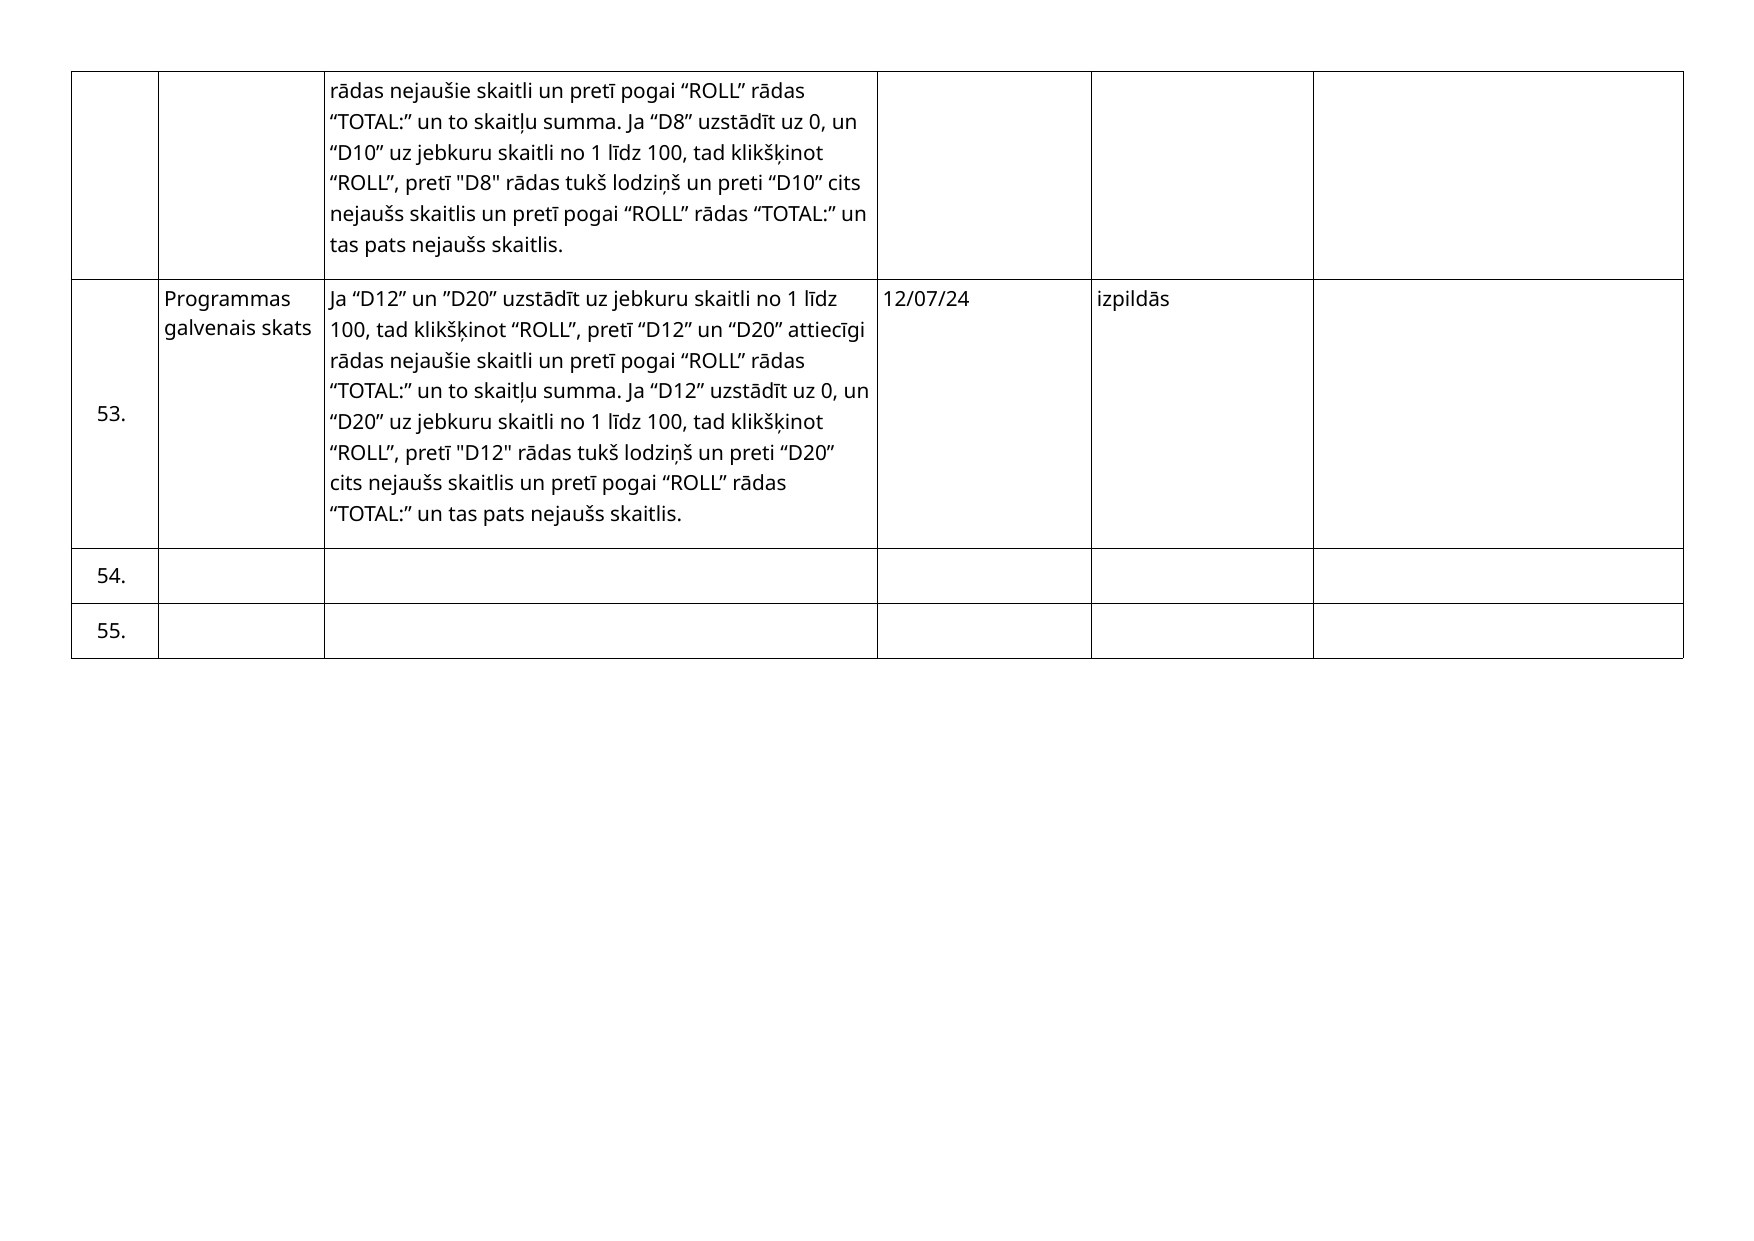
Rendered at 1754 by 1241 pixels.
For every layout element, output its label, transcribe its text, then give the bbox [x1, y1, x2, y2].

table_cell [878, 549, 1091, 603]
table_cell rādas nejaušie skaitli un pretī pogai “ROLL” rādas “TOTAL:” un to skaitļu summa. Ja “D8” uzstādīt uz 0, un “D10” uz jebkuru skaitli no 1 līdz 100, tad klikšķinot “ROLL”, pretī "D8" rādas tukš lodziņš un preti “D10” cits nejaušs skaitlis un pretī pogai “ROLL” rādas “TOTAL:” un tas pats nejaušs skaitlis. [325, 72, 877, 279]
table_cell [1092, 604, 1313, 657]
table_cell [159, 604, 324, 657]
table_cell [159, 549, 324, 603]
table_cell [1314, 549, 1683, 603]
table_cell [72, 280, 158, 548]
table_cell [72, 72, 158, 279]
table_cell izpildās [1092, 280, 1313, 548]
table_cell [1314, 280, 1683, 548]
table_cell [325, 549, 877, 603]
table_cell [72, 604, 158, 657]
table_cell 07.12.24 [878, 280, 1091, 548]
table_cell [878, 604, 1091, 657]
table_cell [325, 604, 877, 657]
table_cell Programmas galvenais skats [159, 280, 324, 548]
table_cell 07.12.24 [878, 72, 1091, 279]
table_cell [1092, 549, 1313, 603]
table_cell [1314, 72, 1683, 279]
table_cell [72, 549, 158, 603]
table_cell [159, 72, 324, 279]
table_cell [1092, 72, 1313, 279]
table_cell [1314, 604, 1683, 657]
table_cell Ja “D12” un ”D20” uzstādīt uz jebkuru skaitli no 1 līdz 100, tad klikšķinot “ROLL”, pretī “D12” un “D20” attiecīgi rādas nejaušie skaitli un pretī pogai “ROLL” rādas “TOTAL:” un to skaitļu summa. Ja “D12” uzstādīt uz 0, un “D20” uz jebkuru skaitli no 1 līdz 100, tad klikšķinot “ROLL”, pretī "D12" rādas tukš lodziņš un preti “D20” cits nejaušs skaitlis un pretī pogai “ROLL” rādas “TOTAL:” un tas pats nejaušs skaitlis. [325, 280, 877, 548]
